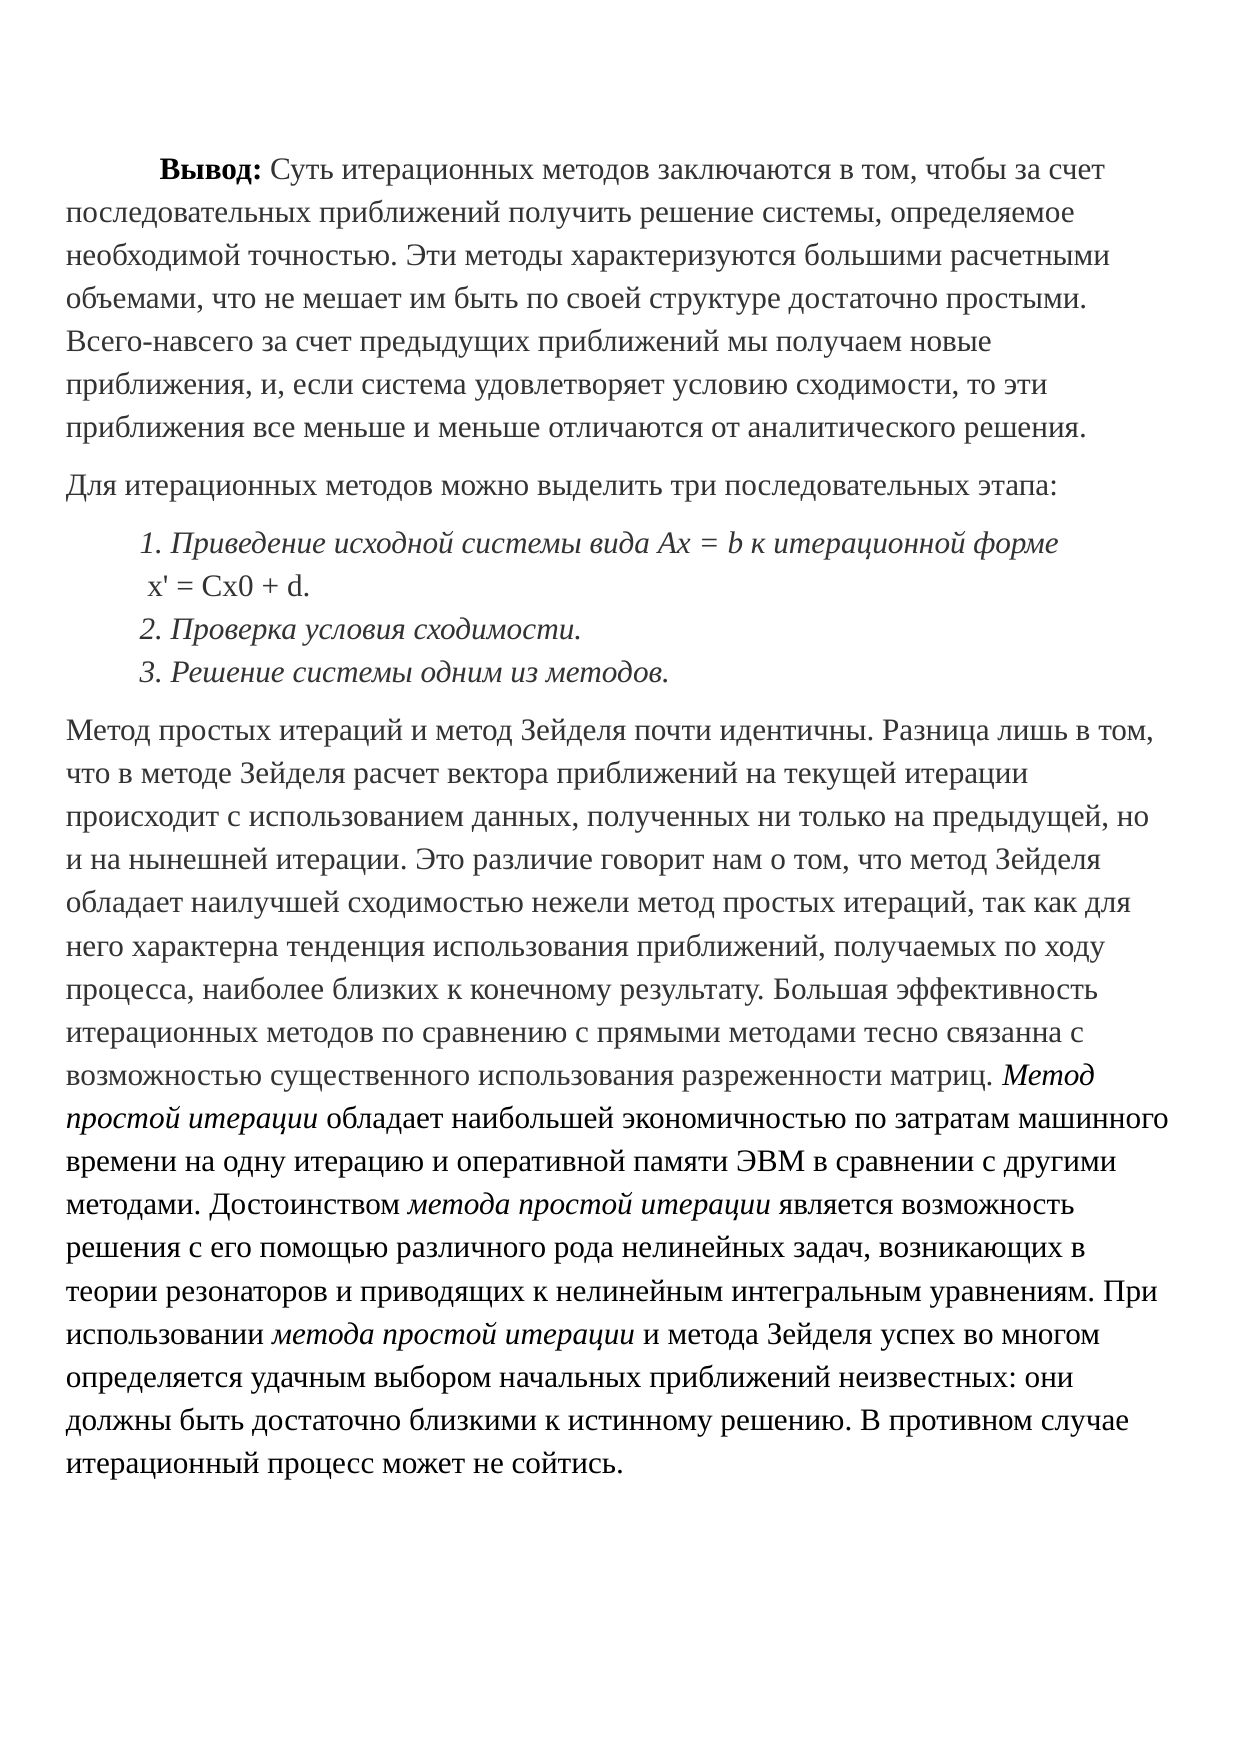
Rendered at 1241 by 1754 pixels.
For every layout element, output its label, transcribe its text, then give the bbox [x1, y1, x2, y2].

text Для итерационных методов можно выделить три последовательных этапа: [66, 466, 1172, 502]
list x' = Cx0 + d. [66, 567, 1172, 603]
text Вывод: Суть итерационных методов заключаются в том, чтобы за счет последовательных приближений получить решение системы, определяемое необходимой точностью. Эти методы характеризуются большими расчетными объемами, что не мешает им быть по своей структуре достаточно простыми. Всего-навсего за счет предыдущих приближений мы получаем новые приближения, и, если система удовлетворяет условию сходимости, то эти приближения все меньше и меньше отличаются от аналитического решения. [66, 150, 1172, 445]
list Приведение исходной системы вида Ax = b к итерационной форме [66, 524, 1172, 560]
list Решение системы одним из методов. [66, 653, 1172, 689]
list Проверка условия сходимости. [66, 610, 1172, 646]
text Метод простых итераций и метод Зейделя почти идентичны. Разница лишь в том, что в методе Зейделя расчет вектора приближений на текущей итерации происходит с использованием данных, полученных ни только на предыдущей, но и на нынешней итерации. Это различие говорит нам о том, что метод Зейделя обладает наилучшей сходимостью нежели метод простых итераций, так как для него характерна тенденция использования приближений, получаемых по ходу процесса, наиболее близких к конечному результату. Большая эффективность итерационных методов по сравнению с прямыми методами тесно связанна с возможностью существенного использования разреженности матриц. Метод простой итерации обладает наибольшей экономичностью по затратам машинного времени на одну итерацию и оперативной памяти ЭВМ в сравнении с другими методами. Достоинством метода простой итерации является возможность решения с его помощью различного рода нелинейных задач, возникающих в теории резонаторов и приводящих к нелинейным интегральным уравнениям. При использовании метода простой итерации и метода Зейделя успех во многом определяется удачным выбором начальных приближений неизвестных: они должны быть достаточно близкими к истинному решению. В противном случае итерационный процесс может не сойтись. [66, 711, 1172, 1480]
